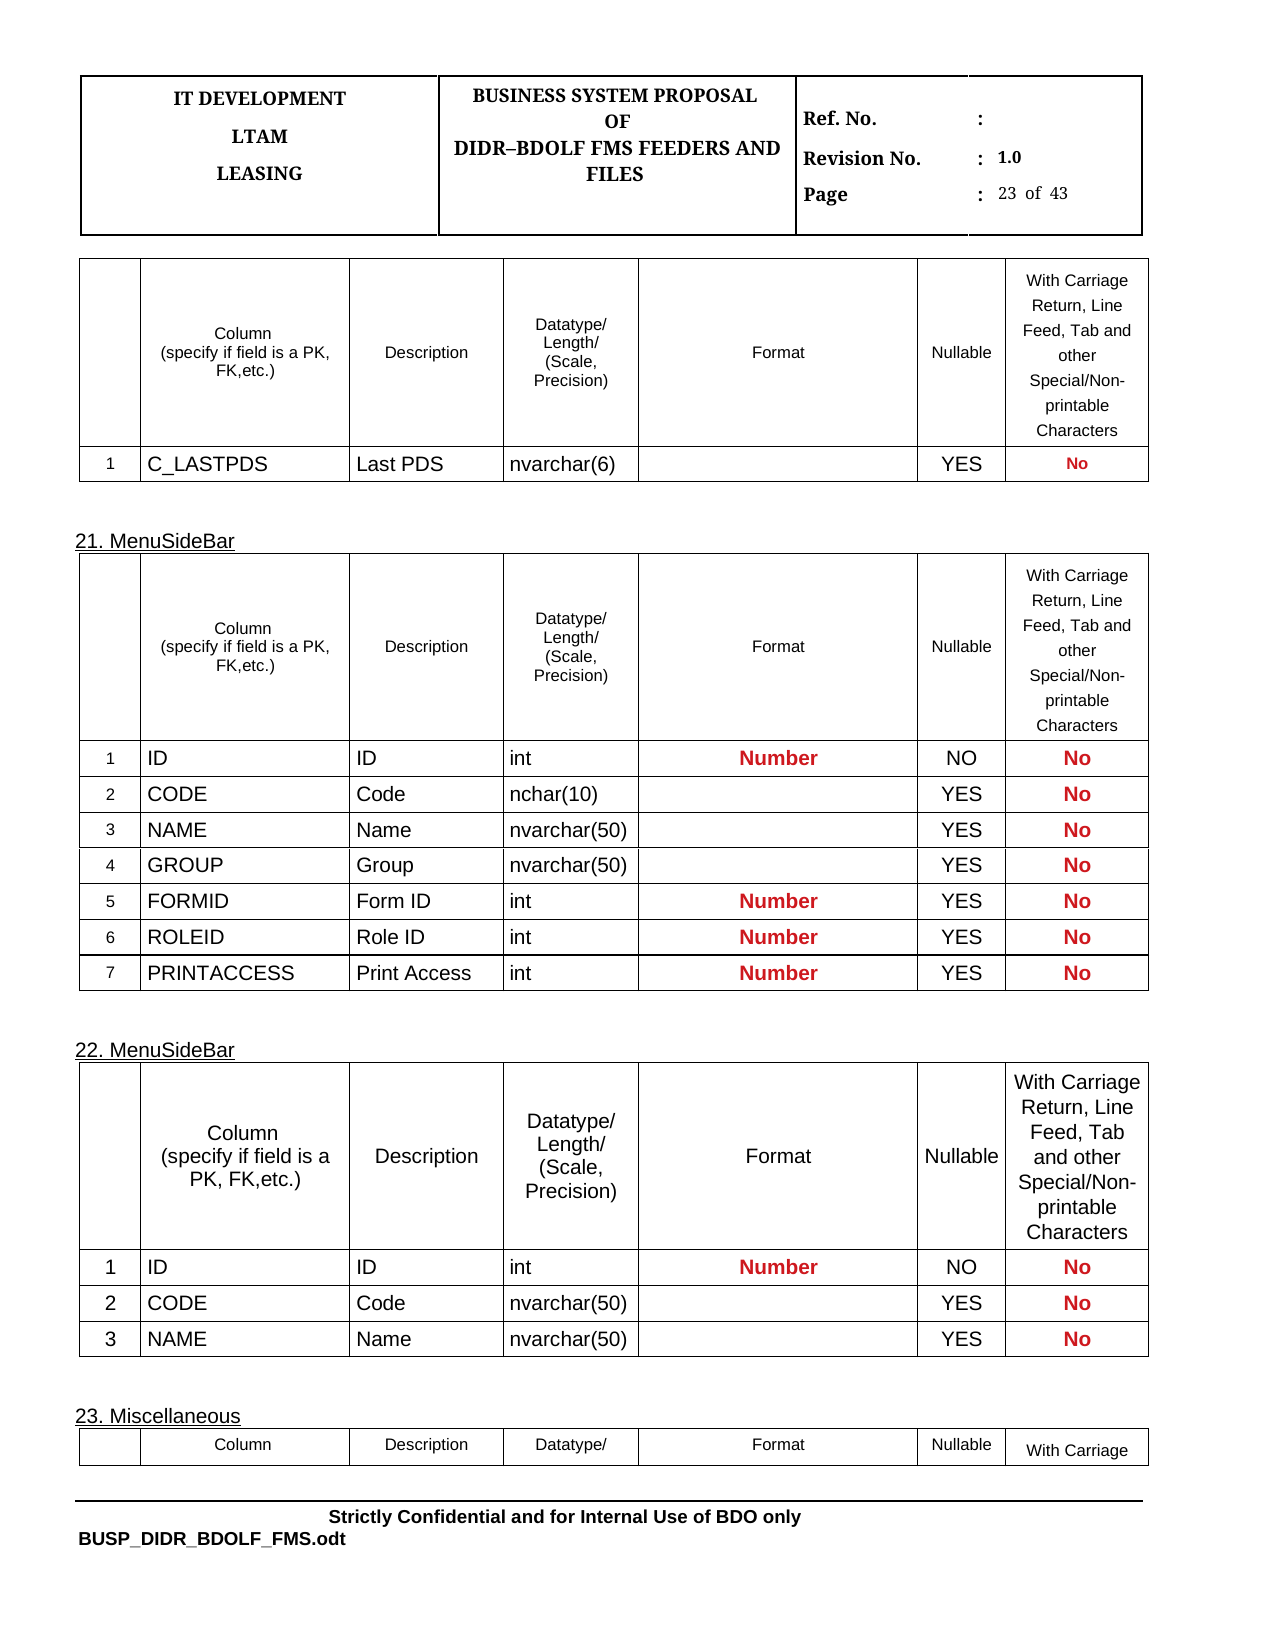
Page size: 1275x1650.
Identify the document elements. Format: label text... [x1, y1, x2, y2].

table_cell 5 [80, 884, 140, 919]
table_cell 2 [80, 1286, 140, 1321]
table_cell [639, 777, 917, 812]
table_header Nullable [918, 259, 1005, 446]
table_header Datatype/Length/ (Scale, Precision) [504, 259, 638, 446]
table_cell No [1006, 1250, 1148, 1285]
table_cell Print Access [350, 956, 503, 990]
table_header [80, 259, 140, 446]
table_cell Code [350, 1286, 503, 1321]
text 22. MenuSideBar [75, 1038, 1143, 1062]
table_header With Carriage [1006, 1429, 1148, 1465]
table_cell ID [350, 1250, 503, 1285]
table_cell Code [350, 777, 503, 812]
table_cell GROUP [141, 849, 349, 883]
table_cell ID [141, 1250, 349, 1285]
table_cell No [1006, 1322, 1148, 1356]
table_cell Name [350, 1322, 503, 1356]
table_cell YES [918, 956, 1005, 990]
table_header With Carriage Return, Line Feed, Tab and other Special/Non-printable Characters [1006, 1063, 1148, 1249]
table_cell 1 [80, 1250, 140, 1285]
table_cell No [1006, 447, 1148, 481]
table_cell No [1006, 920, 1148, 954]
table_cell CODE [141, 1286, 349, 1321]
table_cell int [504, 741, 638, 776]
table_cell 2 [80, 777, 140, 812]
table_cell nvarchar(50) [504, 813, 638, 847]
table_header [80, 1429, 140, 1465]
table_cell Number [639, 741, 917, 776]
table_cell YES [918, 813, 1005, 847]
table_cell nvarchar(50) [504, 1286, 638, 1321]
table_cell Number [639, 884, 917, 919]
table_cell C_LASTPDS [141, 447, 349, 481]
table_cell YES [918, 849, 1005, 883]
table_cell YES [918, 777, 1005, 812]
table_cell 6 [80, 920, 140, 954]
table_header Column (specify if field is a PK, FK,etc.) [141, 259, 349, 446]
table_header Description [350, 554, 503, 740]
table_header Nullable [918, 554, 1005, 740]
table_header Description [350, 259, 503, 446]
table_cell CODE [141, 777, 349, 812]
table_header Format [639, 259, 917, 446]
table_header With Carriage Return, Line Feed, Tab and other Special/Non-printable Characters [1006, 554, 1148, 740]
table_cell [639, 849, 917, 883]
table_header Column (specify if field is a PK, FK,etc.) [141, 1063, 349, 1249]
table_header [80, 1063, 140, 1249]
table_cell Number [639, 920, 917, 954]
table_cell [639, 1286, 917, 1321]
table_header Nullable [918, 1063, 1005, 1249]
table_cell No [1006, 956, 1148, 990]
table_header Column (specify if field is a PK, FK,etc.) [141, 554, 349, 740]
table_cell 3 [80, 1322, 140, 1356]
table_cell ID [350, 741, 503, 776]
table_cell 1 [80, 741, 140, 776]
table_cell YES [918, 447, 1005, 481]
table_cell nvarchar(50) [504, 1322, 638, 1356]
table_cell int [504, 920, 638, 954]
text 23. Miscellaneous [75, 1405, 1143, 1428]
table_header Description [350, 1429, 503, 1465]
table_cell YES [918, 1286, 1005, 1321]
table_cell [639, 813, 917, 847]
table_header Format [639, 1429, 917, 1465]
table_cell int [504, 1250, 638, 1285]
table_cell YES [918, 1322, 1005, 1356]
table_cell [639, 1322, 917, 1356]
table_header Datatype/Length/ (Scale, Precision) [504, 554, 638, 740]
table_cell No [1006, 741, 1148, 776]
table_cell PRINTACCESS [141, 956, 349, 990]
table_cell NO [918, 1250, 1005, 1285]
table_header Format [639, 554, 917, 740]
table_cell No [1006, 777, 1148, 812]
table_cell NO [918, 741, 1005, 776]
table_cell No [1006, 1286, 1148, 1321]
table_cell 4 [80, 849, 140, 883]
table_cell nvarchar(50) [504, 849, 638, 883]
table_cell No [1006, 884, 1148, 919]
text 21. MenuSideBar [75, 529, 1143, 553]
table_cell int [504, 884, 638, 919]
table_cell nvarchar(6) [504, 447, 638, 481]
table_header [80, 554, 140, 740]
table_cell Last PDS [350, 447, 503, 481]
table_cell Form ID [350, 884, 503, 919]
table_cell FORMID [141, 884, 349, 919]
table_header Nullable [918, 1429, 1005, 1465]
table_cell nchar(10) [504, 777, 638, 812]
table_header Description [350, 1063, 503, 1249]
table_header Column [141, 1429, 349, 1465]
table_cell [639, 447, 917, 481]
table_cell NAME [141, 1322, 349, 1356]
table_cell Name [350, 813, 503, 847]
table_cell NAME [141, 813, 349, 847]
table_header Format [639, 1063, 917, 1249]
table_cell Role ID [350, 920, 503, 954]
table_cell Number [639, 956, 917, 990]
table_cell YES [918, 884, 1005, 919]
table_cell 1 [80, 447, 140, 481]
table_header With Carriage Return, Line Feed, Tab and other Special/Non-printable Characters [1006, 259, 1148, 446]
table_header Datatype/Length/ (Scale, Precision) [504, 1063, 638, 1249]
table_cell YES [918, 920, 1005, 954]
table_cell int [504, 956, 638, 990]
table_header Datatype/ [504, 1429, 638, 1465]
table_cell Number [639, 1250, 917, 1285]
table_cell No [1006, 813, 1148, 847]
table_cell ROLEID [141, 920, 349, 954]
table_cell Group [350, 849, 503, 883]
table_cell No [1006, 849, 1148, 883]
table_cell 3 [80, 813, 140, 847]
table_cell ID [141, 741, 349, 776]
table_cell 7 [80, 956, 140, 990]
